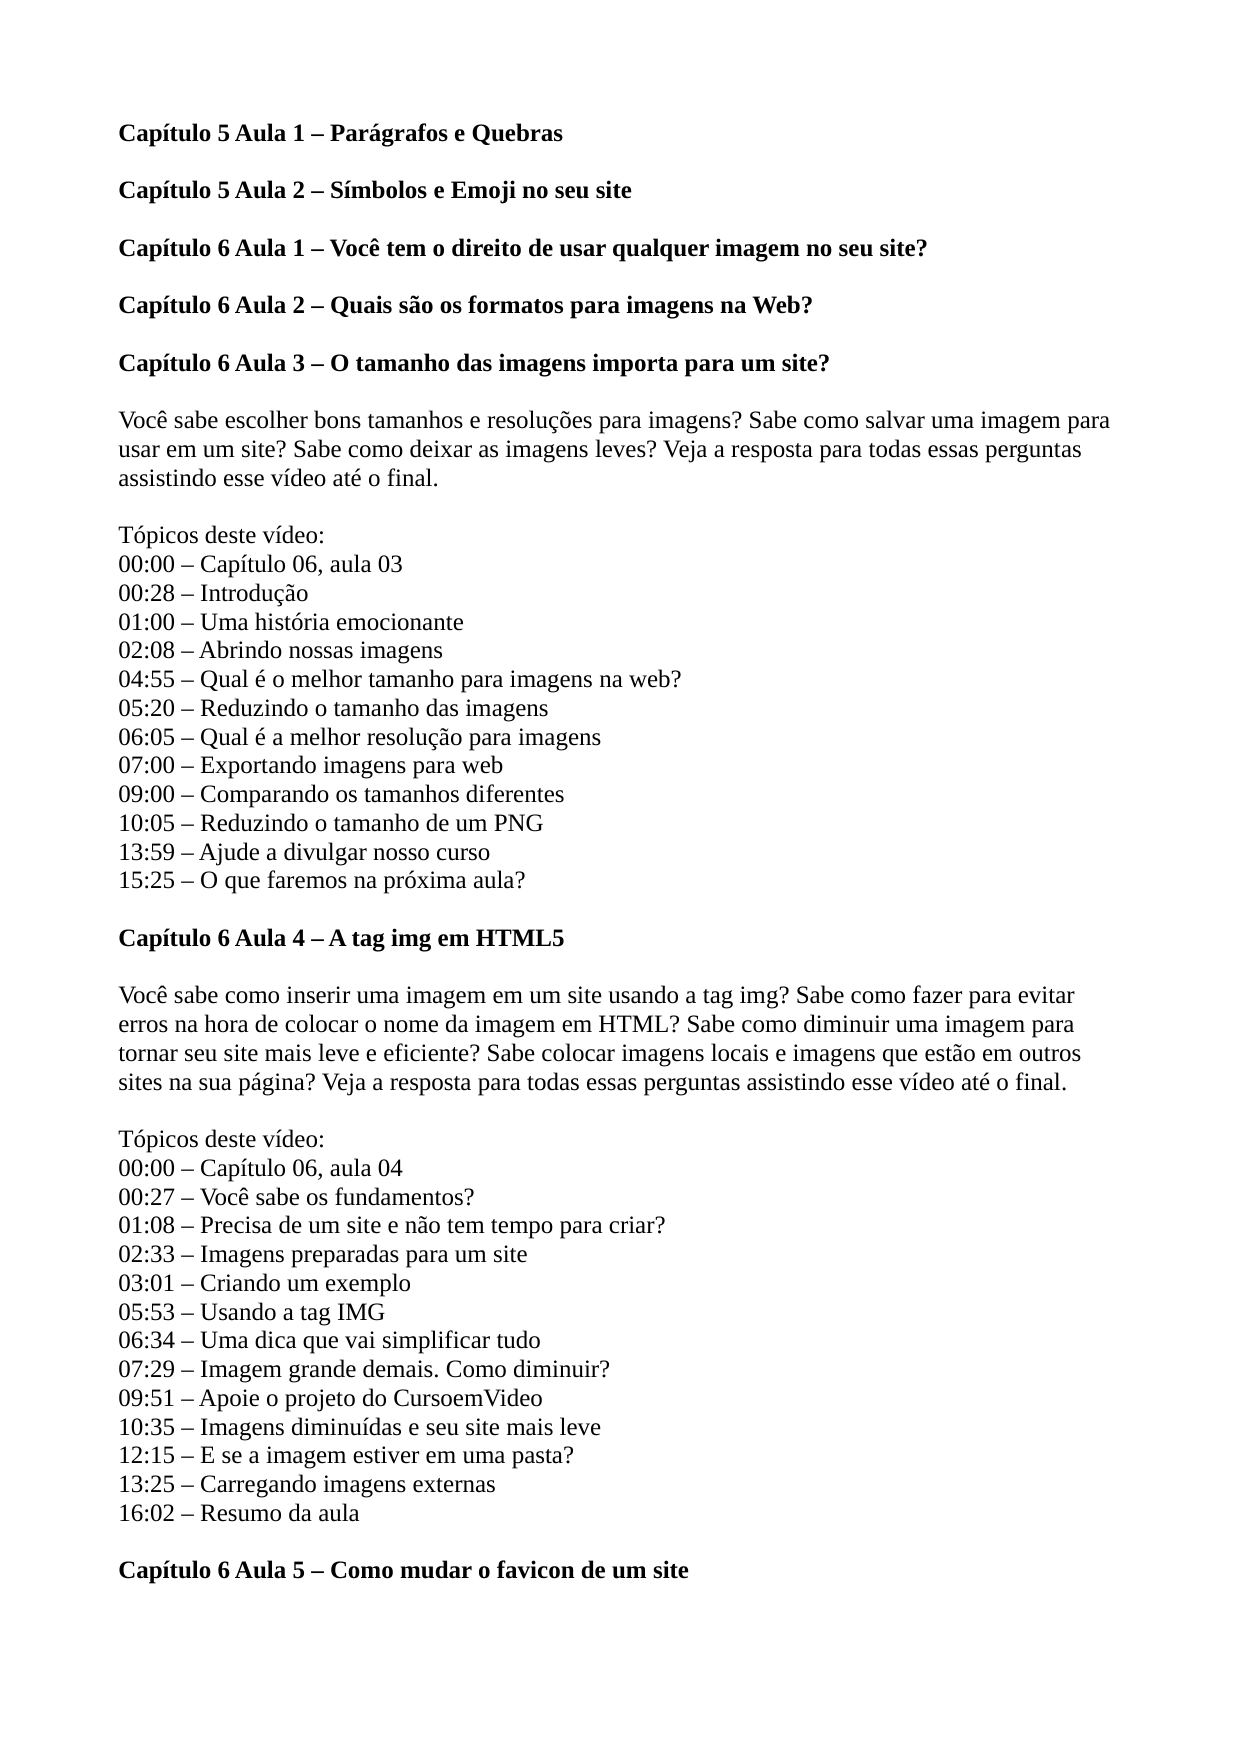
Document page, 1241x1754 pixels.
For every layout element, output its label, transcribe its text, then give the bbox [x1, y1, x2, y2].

text 07:00 – Exportando imagens para web [118, 751, 1122, 779]
text 15:25 – O que faremos na próxima aula? [118, 866, 1122, 894]
text 02:08 – Abrindo nossas imagens [118, 636, 1122, 664]
text Você sabe escolher bons tamanhos e resoluções para imagens? Sabe como salvar uma imagem para usar em um site? Sabe como deixar as imagens leves? Veja a resposta para todas essas perguntas assistindo esse vídeo até o final. [118, 406, 1122, 492]
text 10:05 – Reduzindo o tamanho de um PNG [118, 808, 1122, 837]
text Capítulo 6 Aula 3 – O tamanho das imagens importa para um site? [118, 348, 1122, 377]
text 03:01 – Criando um exemplo [118, 1268, 1122, 1297]
text 16:02 – Resumo da aula [118, 1498, 1122, 1527]
text Tópicos deste vídeo: [118, 1124, 1122, 1153]
text Você sabe como inserir uma imagem em um site usando a tag img? Sabe como fazer para evitar erros na hora de colocar o nome da imagem em HTML? Sabe como diminuir uma imagem para tornar seu site mais leve e eficiente? Sabe colocar imagens locais e imagens que estão em outros sites na sua página? Veja a resposta para todas essas perguntas assistindo esse vídeo até o final. [118, 981, 1122, 1096]
text Capítulo 6 Aula 1 – Você tem o direito de usar qualquer imagem no seu site? [118, 233, 1122, 262]
text Capítulo 5 Aula 2 – Símbolos e Emoji no seu site [118, 176, 1122, 204]
text 05:53 – Usando a tag IMG [118, 1297, 1122, 1326]
text 13:59 – Ajude a divulgar nosso curso [118, 837, 1122, 866]
text 04:55 – Qual é o melhor tamanho para imagens na web? [118, 664, 1122, 693]
text 01:08 – Precisa de um site e não tem tempo para criar? [118, 1211, 1122, 1239]
text 00:28 – Introdução [118, 578, 1122, 607]
text 00:00 – Capítulo 06, aula 04 [118, 1153, 1122, 1182]
text 06:05 – Qual é a melhor resolução para imagens [118, 722, 1122, 751]
text 00:00 – Capítulo 06, aula 03 [118, 549, 1122, 578]
text Tópicos deste vídeo: [118, 521, 1122, 549]
text Capítulo 5 Aula 1 – Parágrafos e Quebras [118, 118, 1122, 147]
text 05:20 – Reduzindo o tamanho das imagens [118, 693, 1122, 722]
text 00:27 – Você sabe os fundamentos? [118, 1182, 1122, 1211]
text Capítulo 6 Aula 5 – Como mudar o favicon de um site [118, 1556, 1122, 1584]
text 10:35 – Imagens diminuídas e seu site mais leve [118, 1412, 1122, 1441]
text Capítulo 6 Aula 2 – Quais são os formatos para imagens na Web? [118, 291, 1122, 319]
text 02:33 – Imagens preparadas para um site [118, 1239, 1122, 1268]
text 09:00 – Comparando os tamanhos diferentes [118, 779, 1122, 808]
text 07:29 – Imagem grande demais. Como diminuir? [118, 1354, 1122, 1383]
text 12:15 – E se a imagem estiver em uma pasta? [118, 1441, 1122, 1469]
text 06:34 – Uma dica que vai simplificar tudo [118, 1326, 1122, 1354]
text 09:51 – Apoie o projeto do CursoemVideo [118, 1383, 1122, 1412]
text Capítulo 6 Aula 4 – A tag img em HTML5 [118, 923, 1122, 952]
text 13:25 – Carregando imagens externas [118, 1469, 1122, 1498]
text 01:00 – Uma história emocionante [118, 607, 1122, 636]
